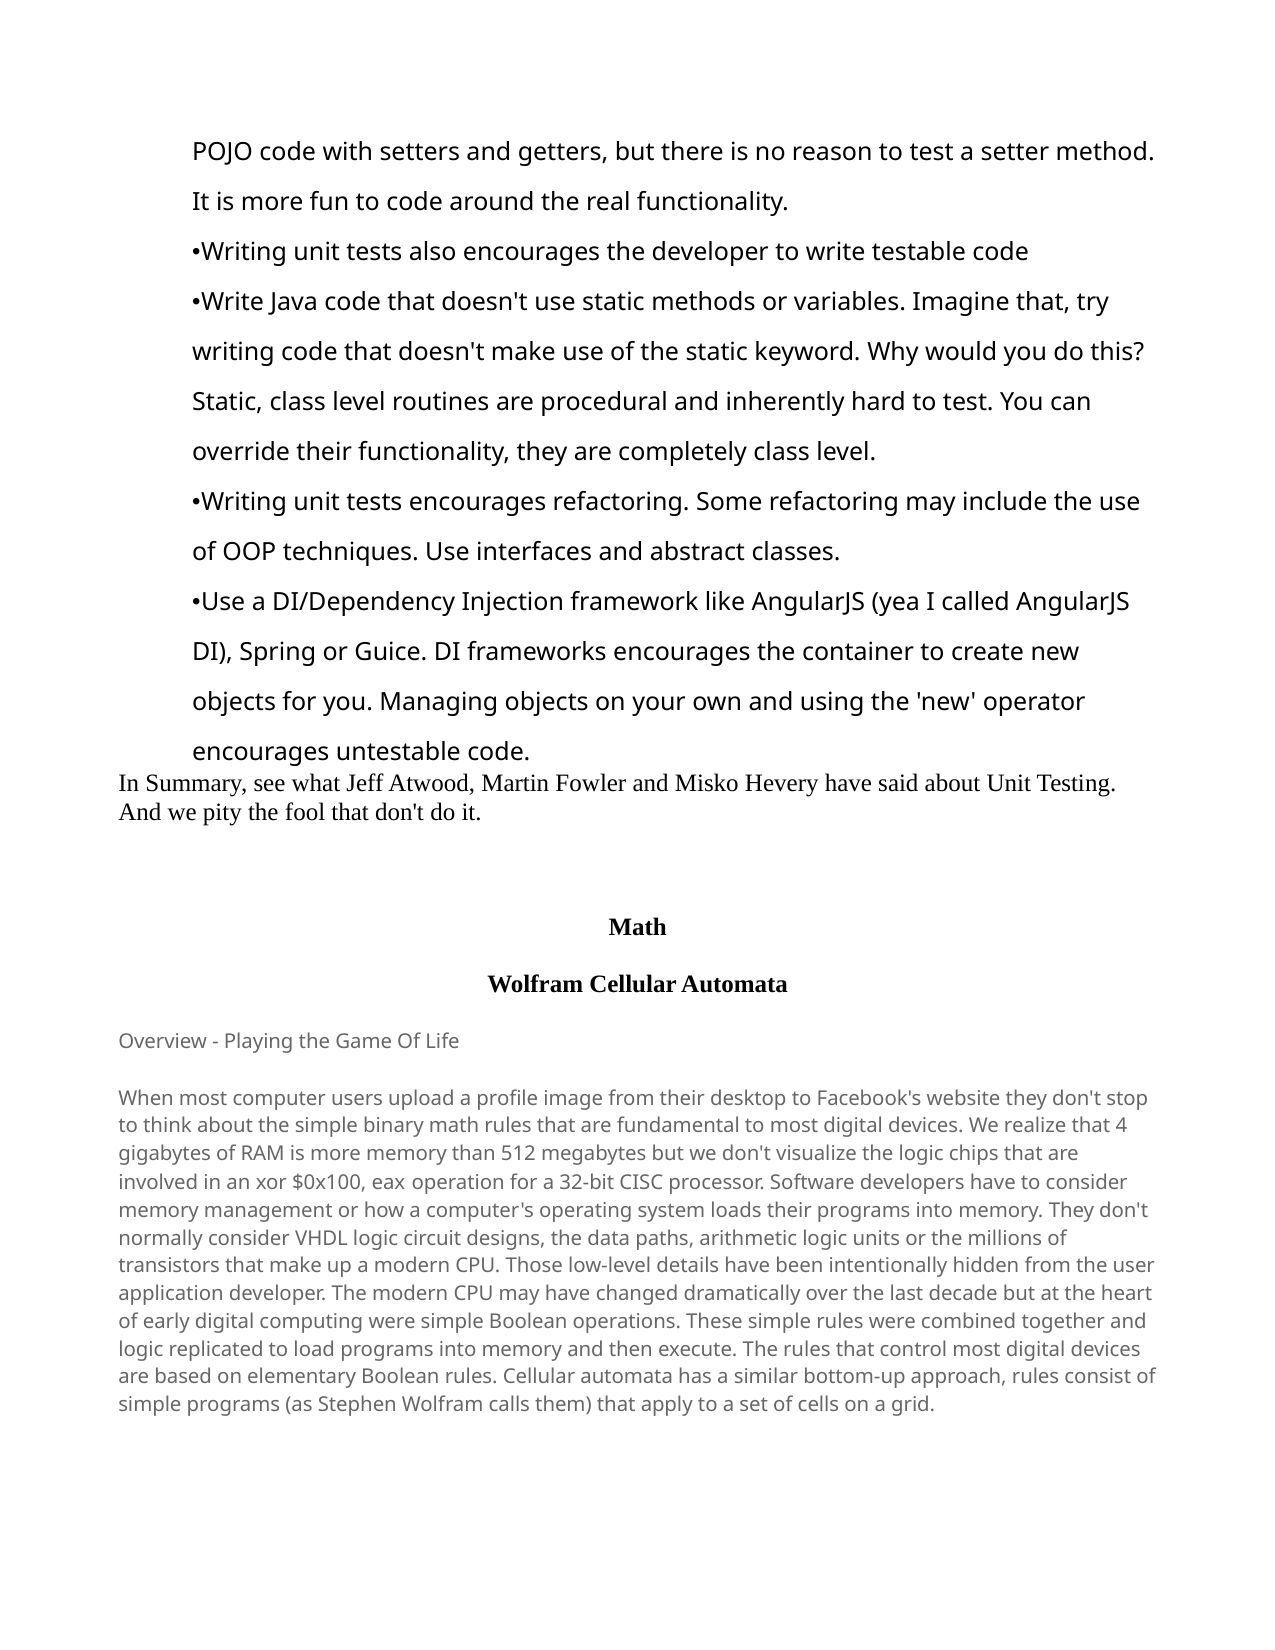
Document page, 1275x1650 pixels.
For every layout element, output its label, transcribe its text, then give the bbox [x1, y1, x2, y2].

list Write Java code that doesn't use static methods or variables. Imagine that, try writing code that doesn't make use of the static keyword. Why would you do this? Static, class level routines are procedural and inherently hard to test. You can override their functionality, they are completely class level. [118, 268, 1157, 468]
list POJO code with setters and getters, but there is no reason to test a setter method. It is more fun to code around the real functionality. [118, 118, 1157, 218]
list Writing unit tests encourages refactoring. Some refactoring may include the use of OOP techniques. Use interfaces and abstract classes. [118, 468, 1157, 568]
text Overview - Playing the Game Of Life When most computer users upload a profile image from their desktop to Facebook's website they don't stop to think about the simple binary math rules that are fundamental to most digital devices. We realize that 4 gigabytes of RAM is more memory than 512 megabytes but we don't visualize the logic chips that are involved in an xor $0x100, eax operation for a 32-bit CISC processor. Software developers have to consider memory management or how a computer's operating system loads their programs into memory. They don't normally consider VHDL logic circuit designs, the data paths, arithmetic logic units or the millions of transistors that make up a modern CPU. Those low-level details have been intentionally hidden from the user application developer. The modern CPU may have changed dramatically over the last decade but at the heart of early digital computing were simple Boolean operations. These simple rules were combined together and logic replicated to load programs into memory and then execute. The rules that control most digital devices are based on elementary Boolean rules. Cellular automata has a similar bottom-up approach, rules consist of simple programs (as Stephen Wolfram calls them) that apply to a set of cells on a grid. [118, 1027, 1157, 1417]
text Wolfram Cellular Automata [118, 969, 1157, 998]
text Math [118, 912, 1157, 941]
list Writing unit tests also encourages the developer to write testable code [118, 218, 1157, 268]
list Use a DI/Dependency Injection framework like AngularJS (yea I called AngularJS DI), Spring or Guice. DI frameworks encourages the container to create new objects for you. Managing objects on your own and using the 'new' operator encourages untestable code. [118, 568, 1157, 768]
text In Summary, see what Jeff Atwood, Martin Fowler and Misko Hevery have said about Unit Testing. And we pity the fool that don't do it. [118, 768, 1157, 826]
